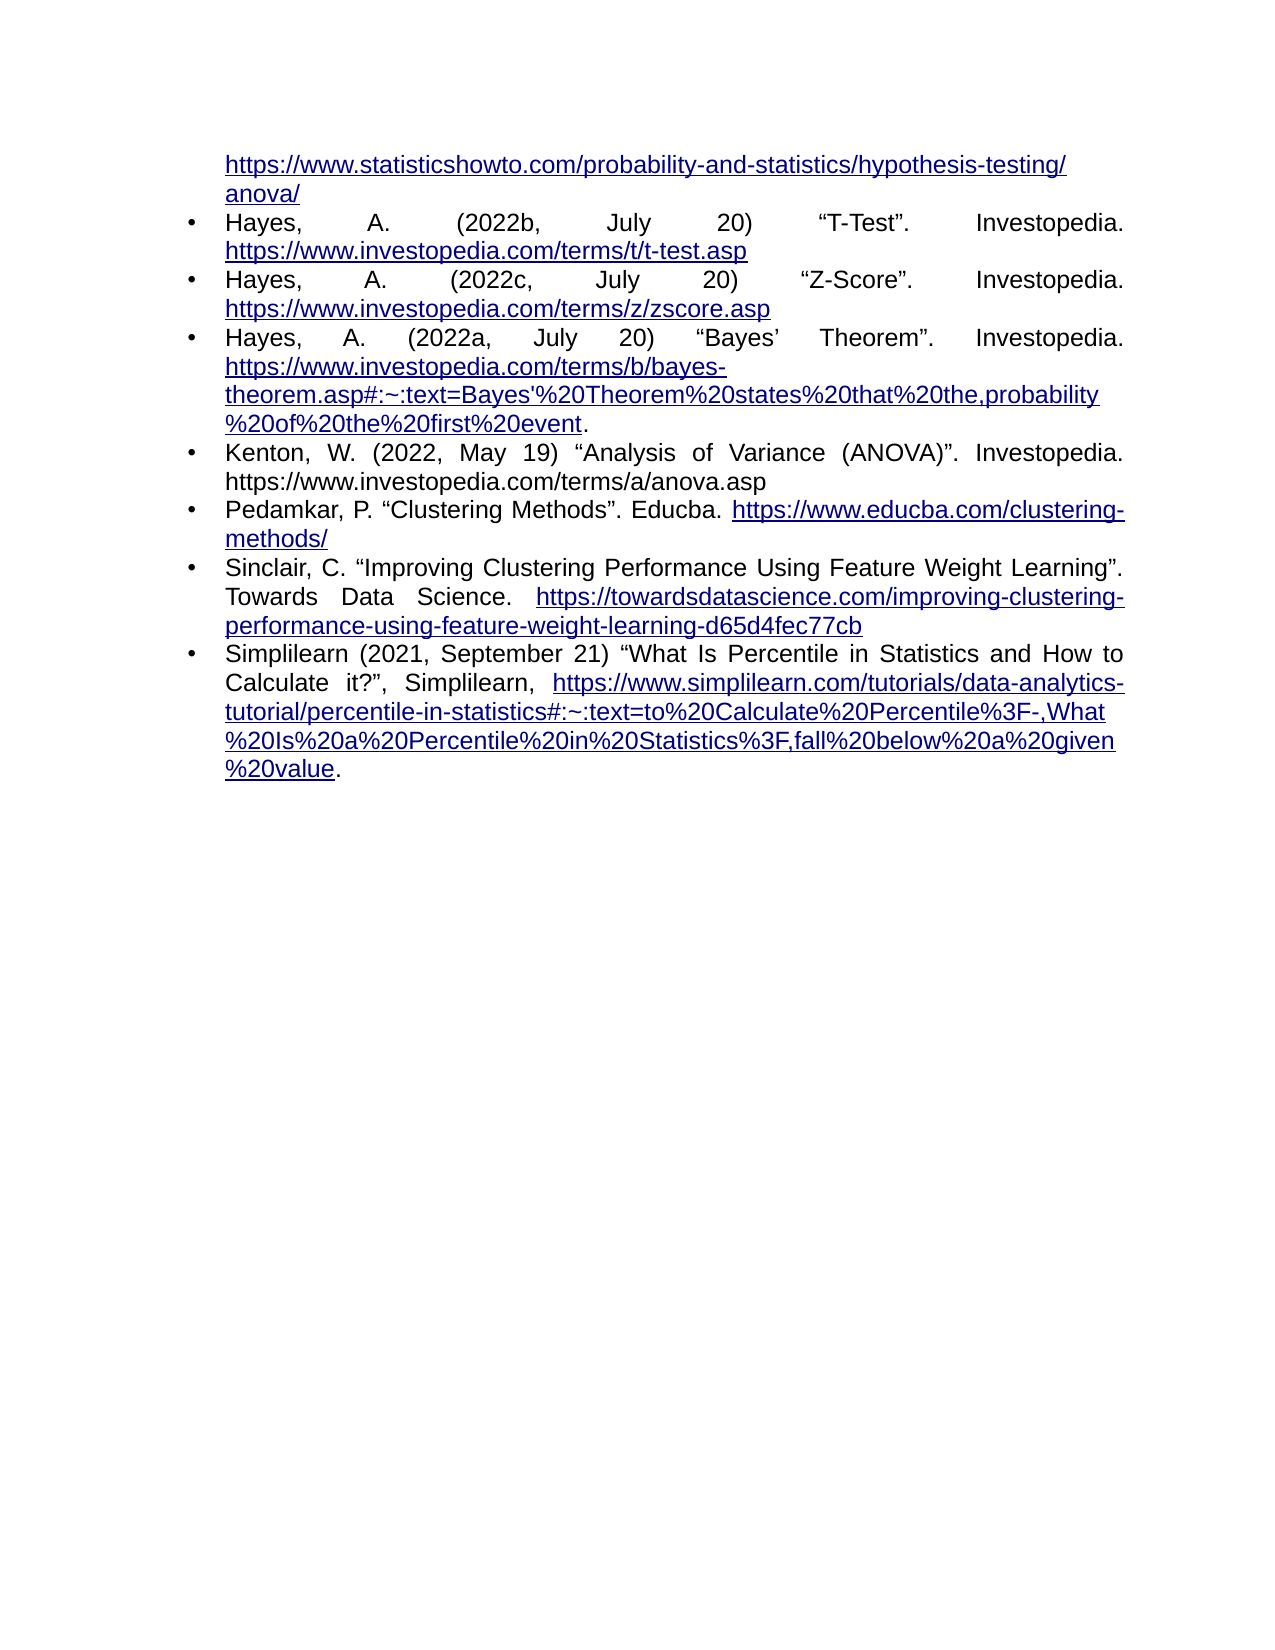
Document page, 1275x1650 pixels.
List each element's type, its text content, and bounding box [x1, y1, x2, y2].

list Hayes, A. (2022a, July 20) “Bayes’ Theorem”. Investopedia. https://www.investopedia.com/terms/b/bayes-theorem.asp#:~:text=Bayes'%20Theorem%20states%20that%20the,probability%20of%20the%20first%20event. [187, 323, 1125, 438]
list Simplilearn (2021, September 21) “What Is Percentile in Statistics and How to Calculate it?”, Simplilearn, https://www.simplilearn.com/tutorials/data-analytics-tutorial/percentile-in-statistics#:~:text=to%20Calculate%20Percentile%3F-,What%20Is%20a%20Percentile%20in%20Statistics%3F,fall%20below%20a%20given%20value. [187, 639, 1125, 783]
list Sinclair, C. “Improving Clustering Performance Using Feature Weight Learning”. Towards Data Science. https://towardsdatascience.com/improving-clustering-performance-using-feature-weight-learning-d65d4fec77cb [187, 553, 1125, 639]
list Hayes, A. (2022b, July 20) “T-Test”. Investopedia. https://www.investopedia.com/terms/t/t-test.asp [187, 207, 1125, 265]
list Pedamkar, P. “Clustering Methods”. Educba. https://www.educba.com/clustering-methods/ [187, 495, 1125, 553]
list Kenton, W. (2022, May 19) “Analysis of Variance (ANOVA)”. Investopedia. https://www.investopedia.com/terms/a/anova.asp [187, 438, 1125, 495]
list https://www.statisticshowto.com/probability-and-statistics/hypothesis-testing/anova/ [187, 150, 1125, 207]
list Hayes, A. (2022c, July 20) “Z-Score”. Investopedia. https://www.investopedia.com/terms/z/zscore.asp [187, 265, 1125, 323]
